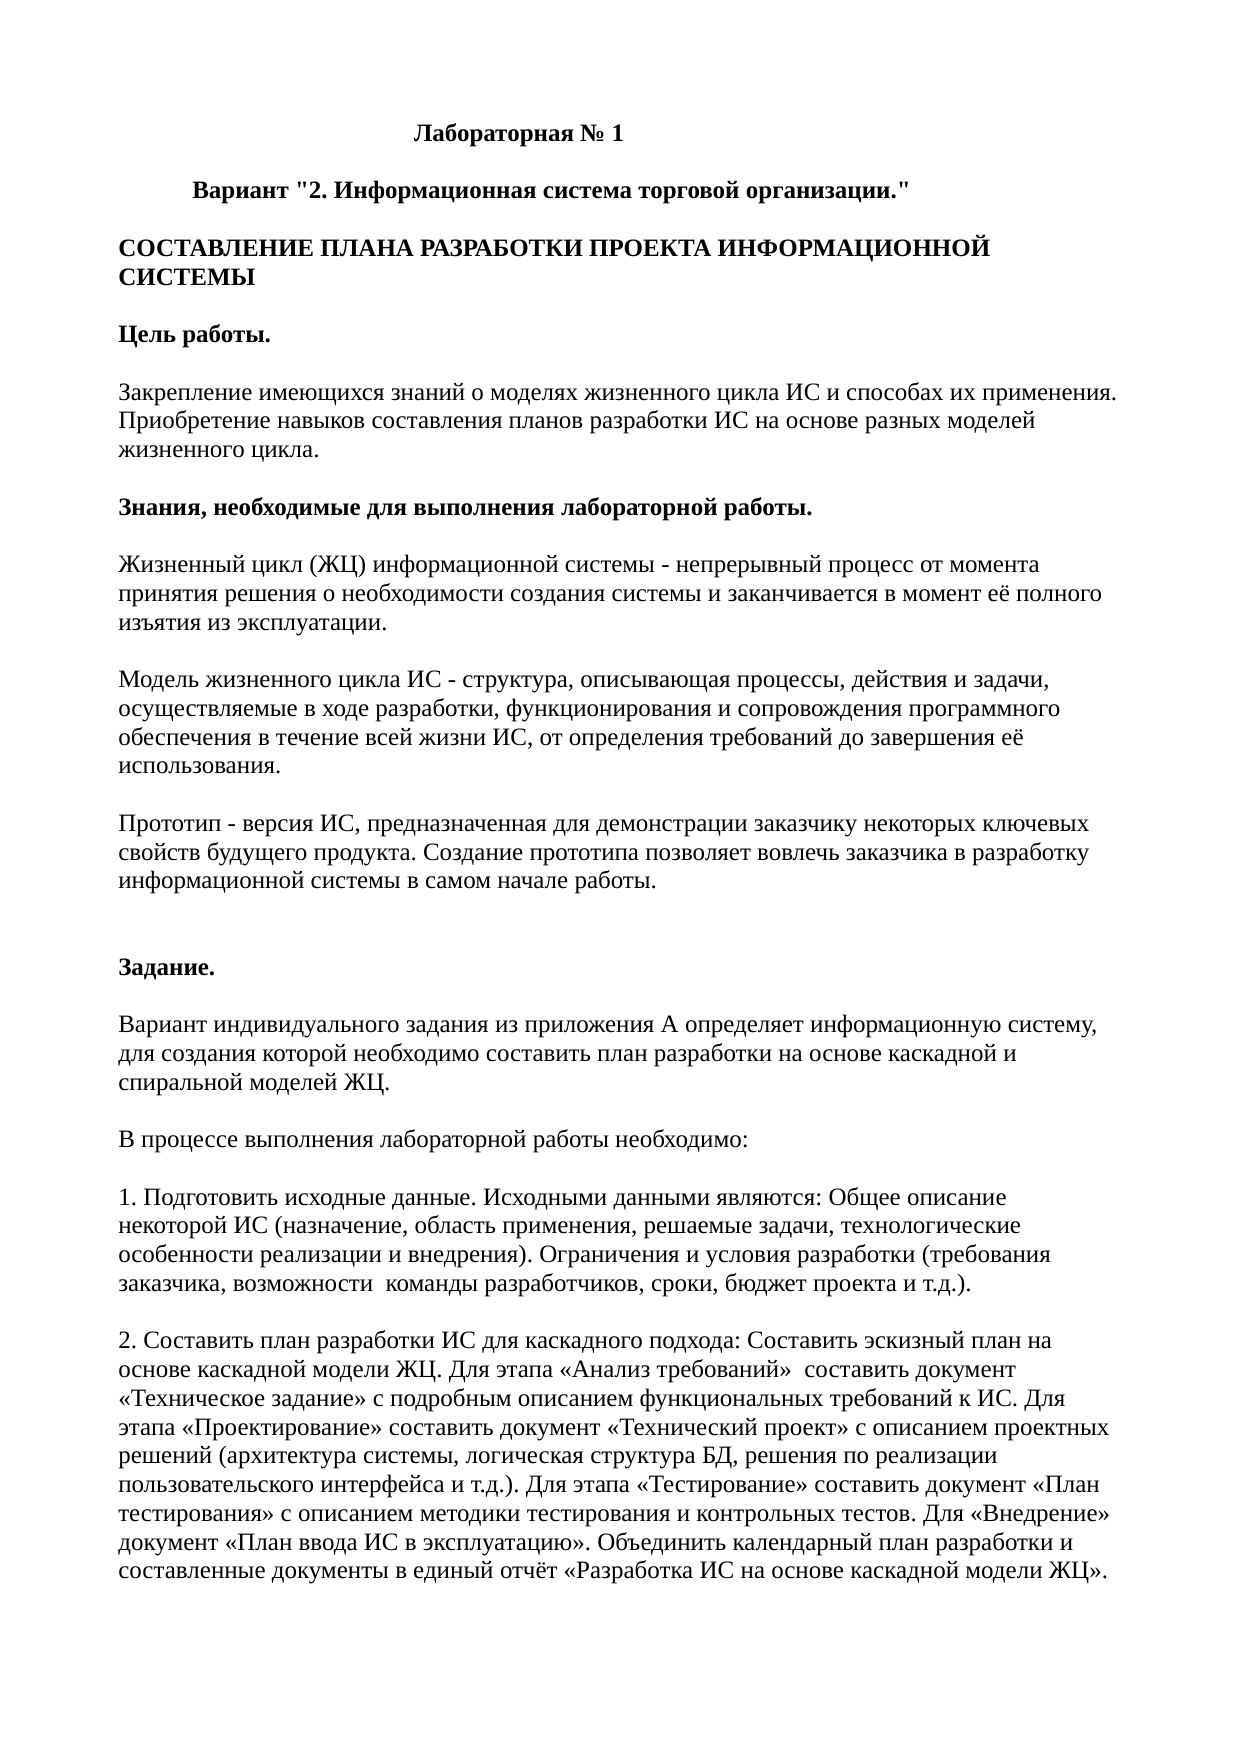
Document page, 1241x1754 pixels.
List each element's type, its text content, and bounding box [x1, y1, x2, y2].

text Жизненный цикл (ЖЦ) информационной системы - непрерывный процесс от момента принятия решения о необходимости создания системы и заканчивается в момент её полного изъятия из эксплуатации. [118, 549, 1122, 636]
text Знания, необходимые для выполнения лабораторной работы. [118, 492, 1122, 521]
text В процессе выполнения лабораторной работы необходимо: [118, 1124, 1122, 1153]
text Вариант индивидуального задания из приложения А определяет информационную систему, для создания которой необходимо составить план разработки на основе каскадной и спиральной моделей ЖЦ. [118, 1009, 1122, 1096]
text Лабораторная № 1 [118, 118, 1122, 147]
text Закрепление имеющихся знаний о моделях жизненного цикла ИС и способах их применения. Приобретение навыков составления планов разработки ИС на основе разных моделей жизненного цикла. [118, 377, 1122, 463]
text СОСТАВЛЕНИЕ ПЛАНА РАЗРАБОТКИ ПРОЕКТА ИНФОРМАЦИОННОЙ СИСТЕМЫ [118, 233, 1122, 291]
text Цель работы. [118, 319, 1122, 348]
text 2. Составить план разработки ИС для каскадного подхода: Составить эскизный план на основе каскадной модели ЖЦ. Для этапа «Анализ требований» составить документ «Техническое задание» с подробным описанием функциональных требований к ИС. Для этапа «Проектирование» составить документ «Технический проект» с описанием проектных решений (архитектура системы, логическая структура БД, решения по реализации пользовательского интерфейса и т.д.). Для этапа «Тестирование» составить документ «План тестирования» с описанием методики тестирования и контрольных тестов. Для «Внедрение» документ «План ввода ИС в эксплуатацию». Объединить календарный план разработки и составленные документы в единый отчёт «Разработка ИС на основе каскадной модели ЖЦ». [118, 1326, 1122, 1584]
text Прототип - версия ИС, предназначенная для демонстрации заказчику некоторых ключевых свойств будущего продукта. Создание прототипа позволяет вовлечь заказчика в разработку информационной системы в самом начале работы. [118, 808, 1122, 894]
text 1. Подготовить исходные данные. Исходными данными являются: Общее описание некоторой ИС (назначение, область применения, решаемые задачи, технологические особенности реализации и внедрения). Ограничения и условия разработки (требования заказчика, возможности команды разработчиков, сроки, бюджет проекта и т.д.). [118, 1182, 1122, 1297]
text Задание. [118, 952, 1122, 981]
text Вариант "2. Информационная система торговой организации." [118, 176, 1122, 204]
text Модель жизненного цикла ИС - структура, описывающая процессы, действия и задачи, осуществляемые в ходе разработки, функционирования и сопровождения программного обеспечения в течение всей жизни ИС, от определения требований до завершения её использования. [118, 664, 1122, 779]
